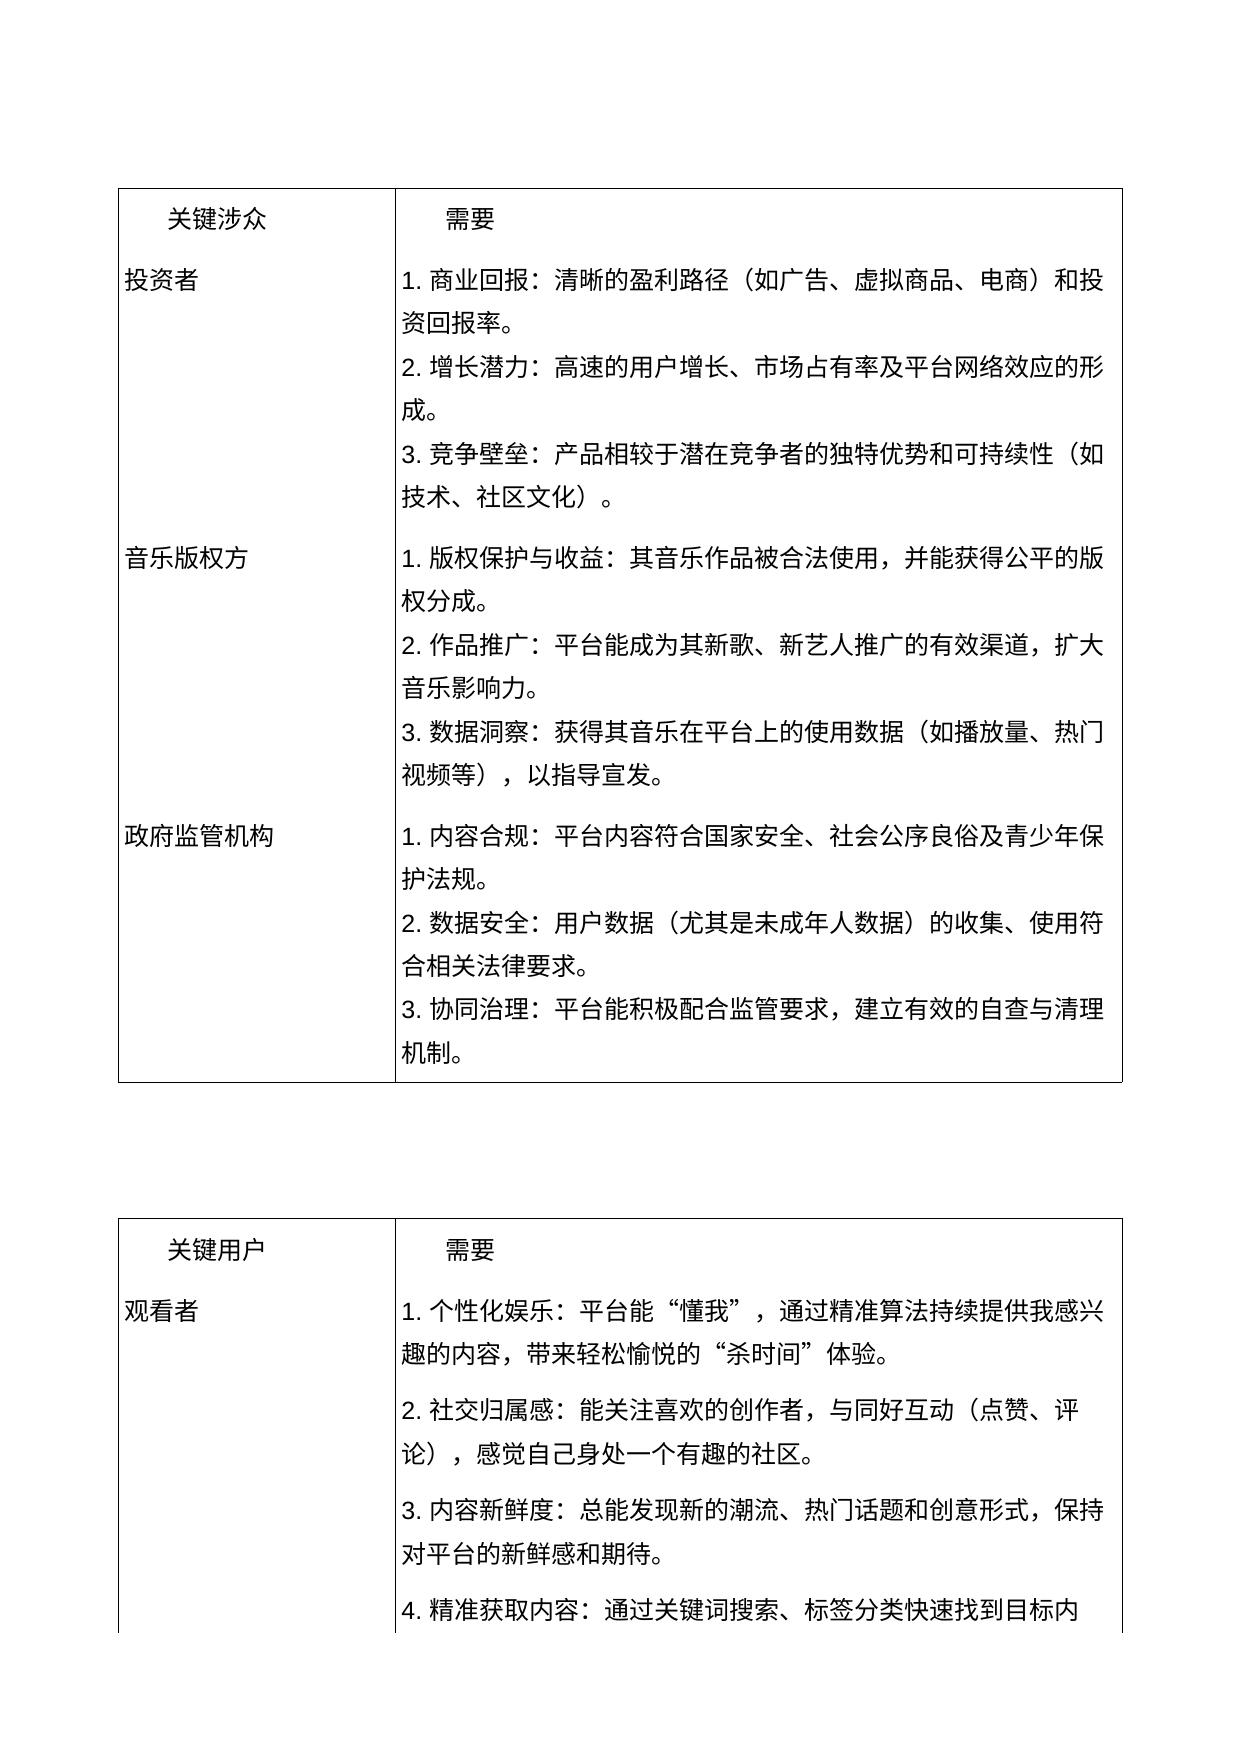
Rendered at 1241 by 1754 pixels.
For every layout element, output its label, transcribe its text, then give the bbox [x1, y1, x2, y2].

table_cell 政府监管机构 [119, 804, 395, 1082]
table_cell 观看者 [119, 1279, 395, 1632]
table_cell 1. 个性化娱乐：平台能“懂我”，通过精准算法持续提供我感兴趣的内容，带来轻松愉悦的“杀时间”体验。 2. 社交归属感：能关注喜欢的创作者，与同好互动（点赞、评论），感觉自己身处一个有趣的社区。 3. 内容新鲜度：总能发现新的潮流、热门话题和创意形式，保持对平台的新鲜感和期待。 4. 精准获取内容：通过关键词搜索、标签分类快速找到目标内 [396, 1279, 1122, 1632]
table_header 需要 [396, 1219, 1122, 1279]
table_header 关键用户 [119, 1219, 395, 1279]
table_cell 1. 版权保护与收益：其音乐作品被合法使用，并能获得公平的版权分成。 2. 作品推广：平台能成为其新歌、新艺人推广的有效渠道，扩大音乐影响力。 3. 数据洞察：获得其音乐在平台上的使用数据（如播放量、热门视频等），以指导宣发。 [396, 526, 1122, 804]
table_cell 音乐版权方 [119, 526, 395, 804]
table_cell 1. 商业回报：清晰的盈利路径（如广告、虚拟商品、电商）和投资回报率。 2. 增长潜力：高速的用户增长、市场占有率及平台网络效应的形成。 3. 竞争壁垒：产品相较于潜在竞争者的独特优势和可持续性（如技术、社区文化）。 [396, 248, 1122, 526]
table_header 需要 [396, 189, 1122, 248]
table_cell 1. 内容合规：平台内容符合国家安全、社会公序良俗及青少年保护法规。 2. 数据安全：用户数据（尤其是未成年人数据）的收集、使用符合相关法律要求。 3. 协同治理：平台能积极配合监管要求，建立有效的自查与清理机制。 [396, 804, 1122, 1082]
table_header 关键涉众 [119, 189, 395, 248]
table_cell 投资者 [119, 248, 395, 526]
